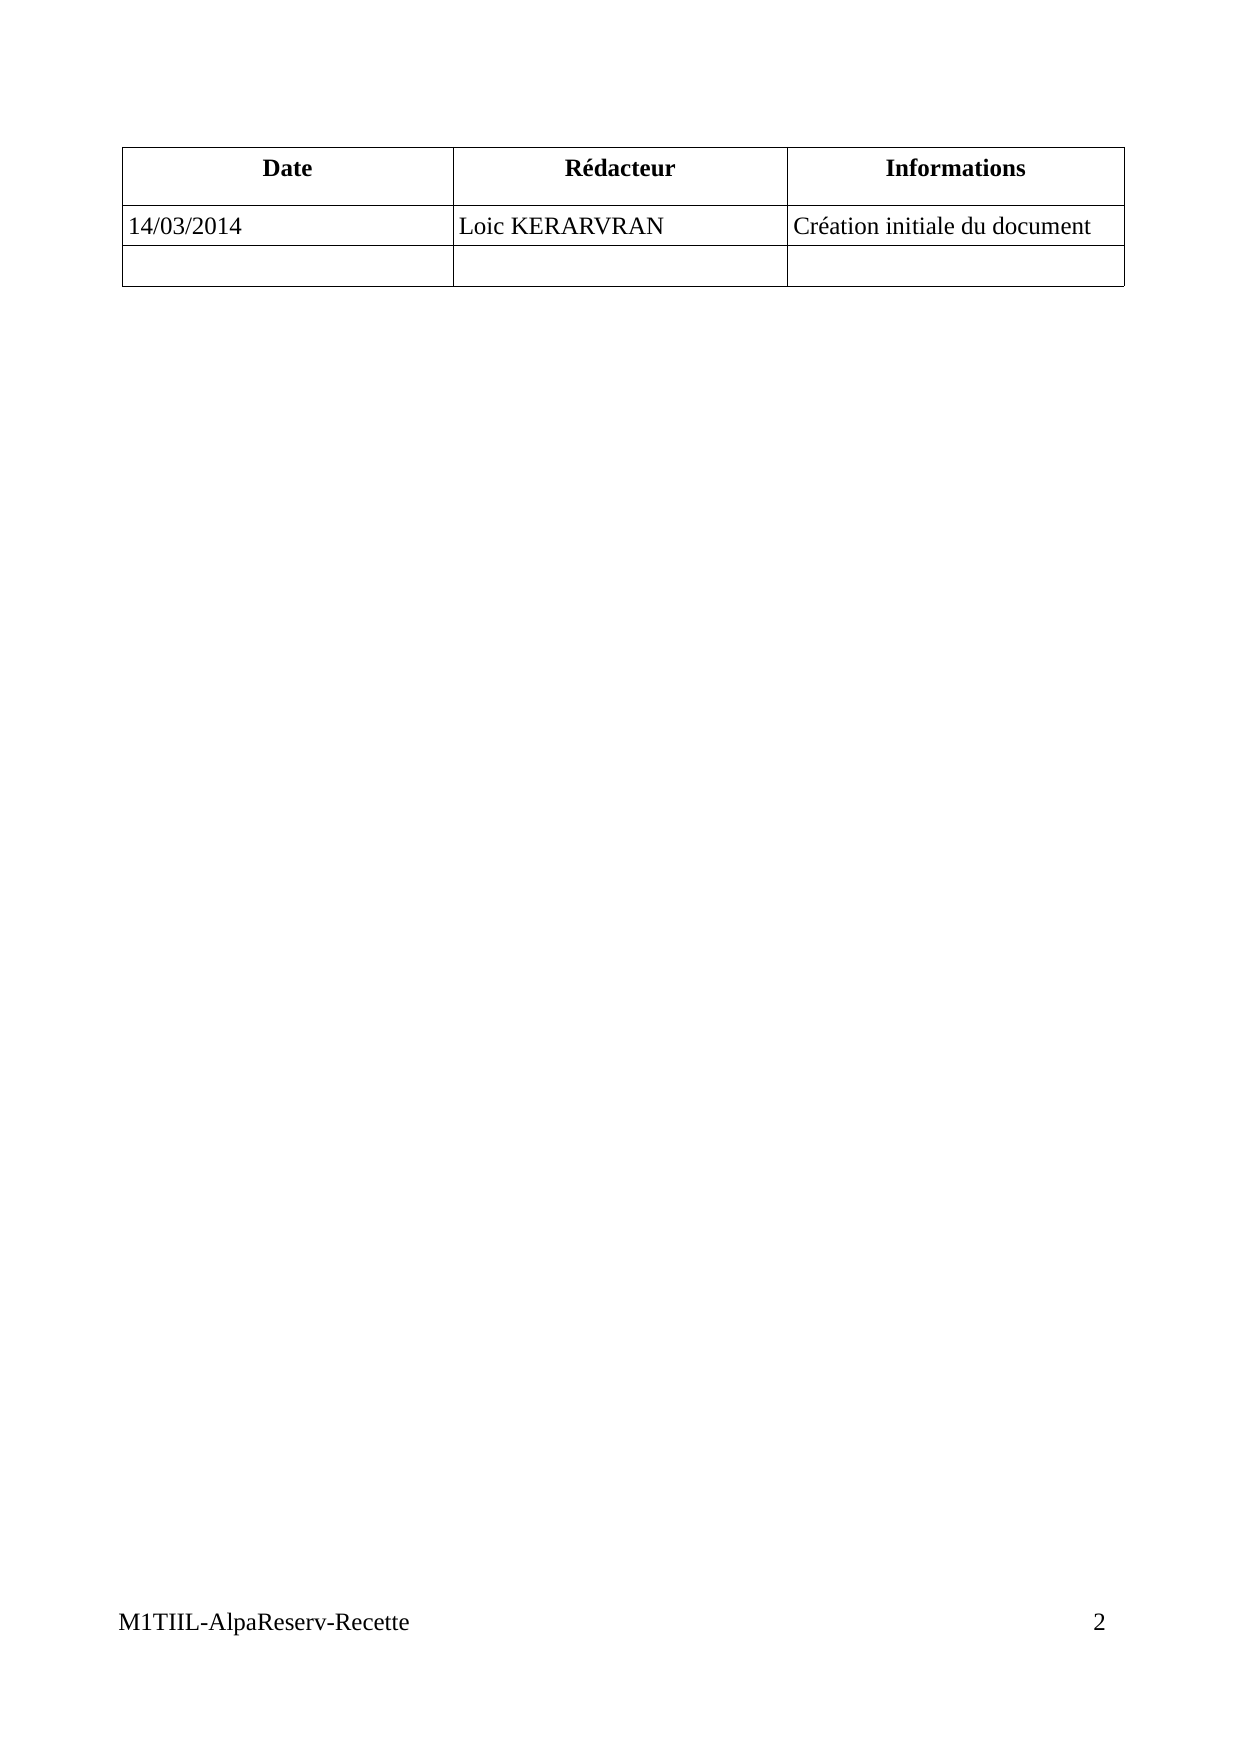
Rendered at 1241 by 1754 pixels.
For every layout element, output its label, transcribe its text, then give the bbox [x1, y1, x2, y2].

table_cell Loic KERARVRAN [454, 206, 787, 245]
table_cell Création initiale du document [788, 206, 1124, 245]
table_header Date [123, 148, 453, 205]
table_cell [123, 246, 453, 286]
table_cell [454, 246, 787, 286]
table_cell [788, 246, 1124, 286]
table_header Rédacteur [454, 148, 787, 205]
table_header Informations [788, 148, 1124, 205]
text [118, 118, 1122, 147]
table_cell 14/03/2014 [123, 206, 453, 245]
